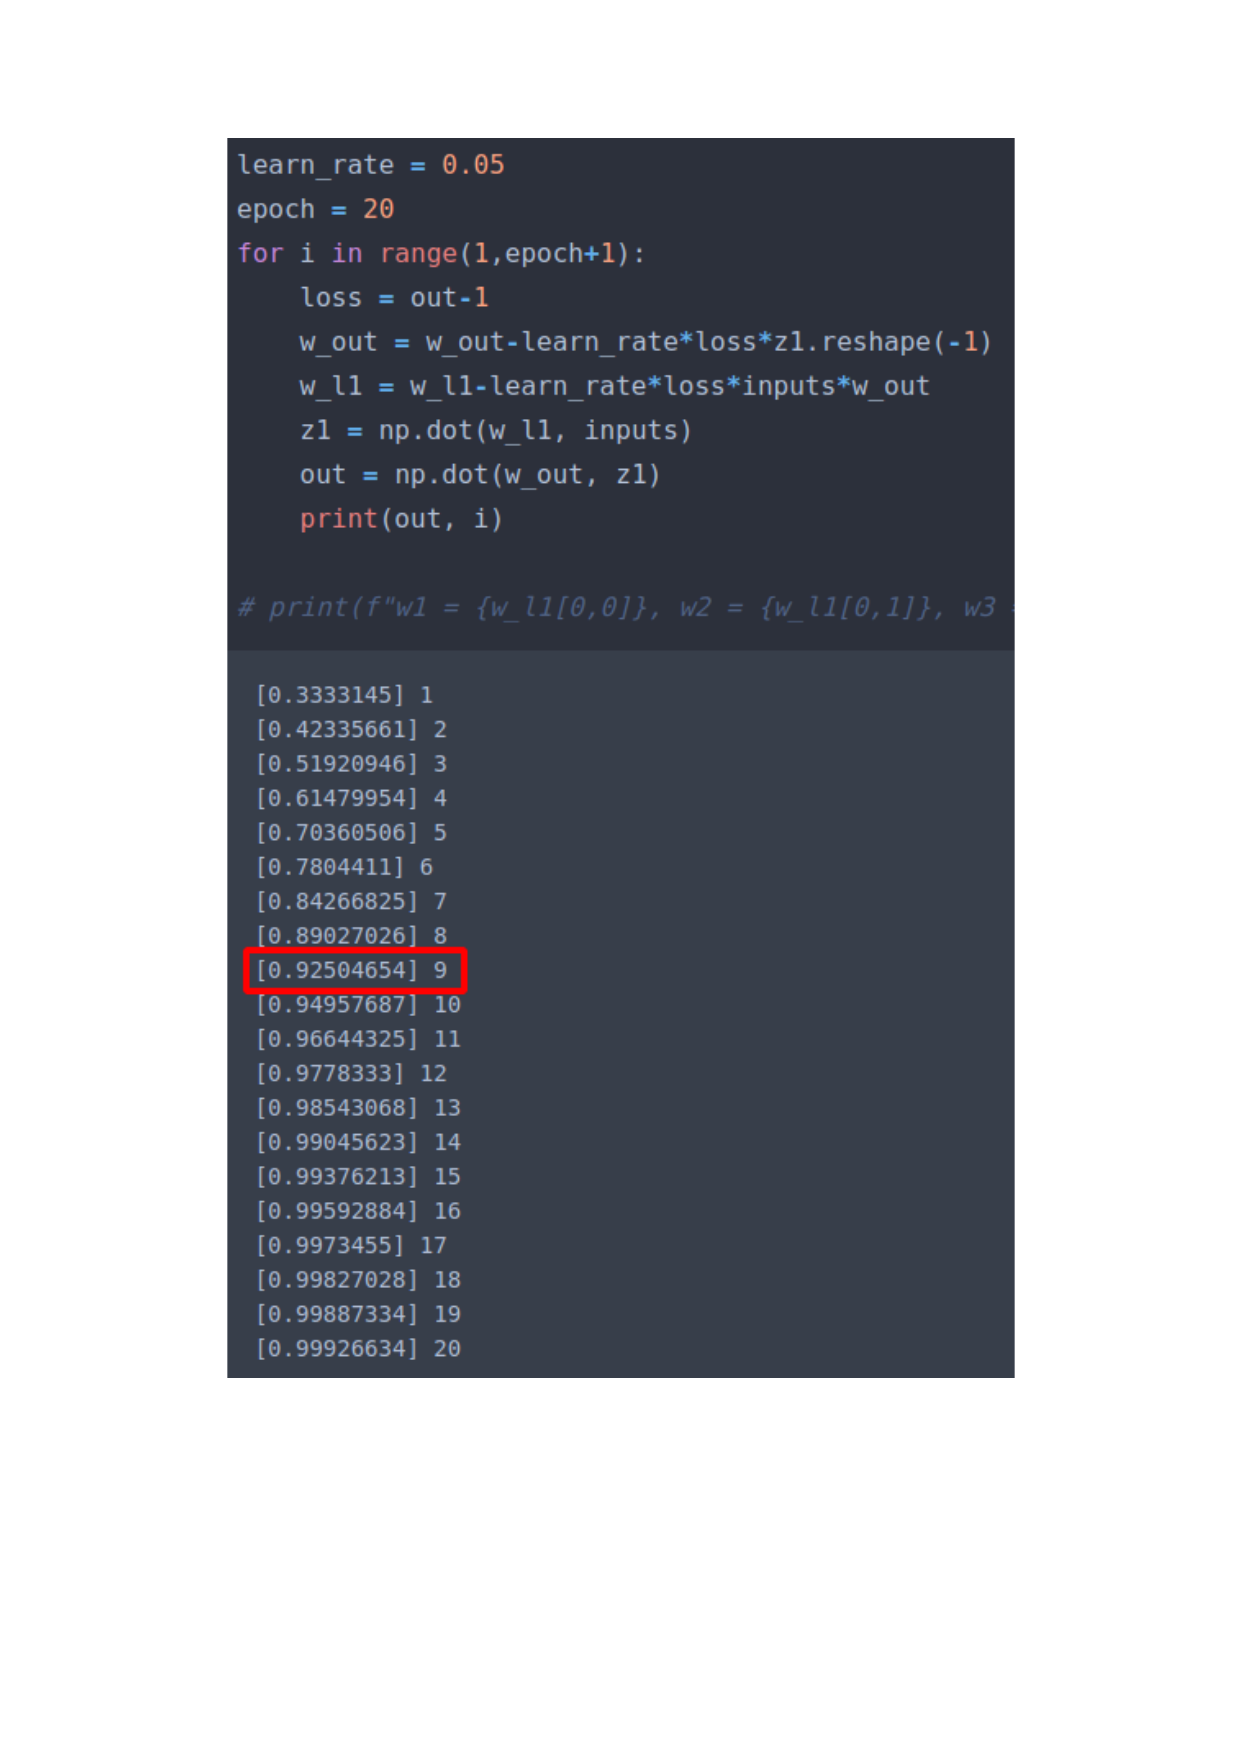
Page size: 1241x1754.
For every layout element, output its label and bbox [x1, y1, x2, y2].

picture [227, 138, 1015, 1378]
